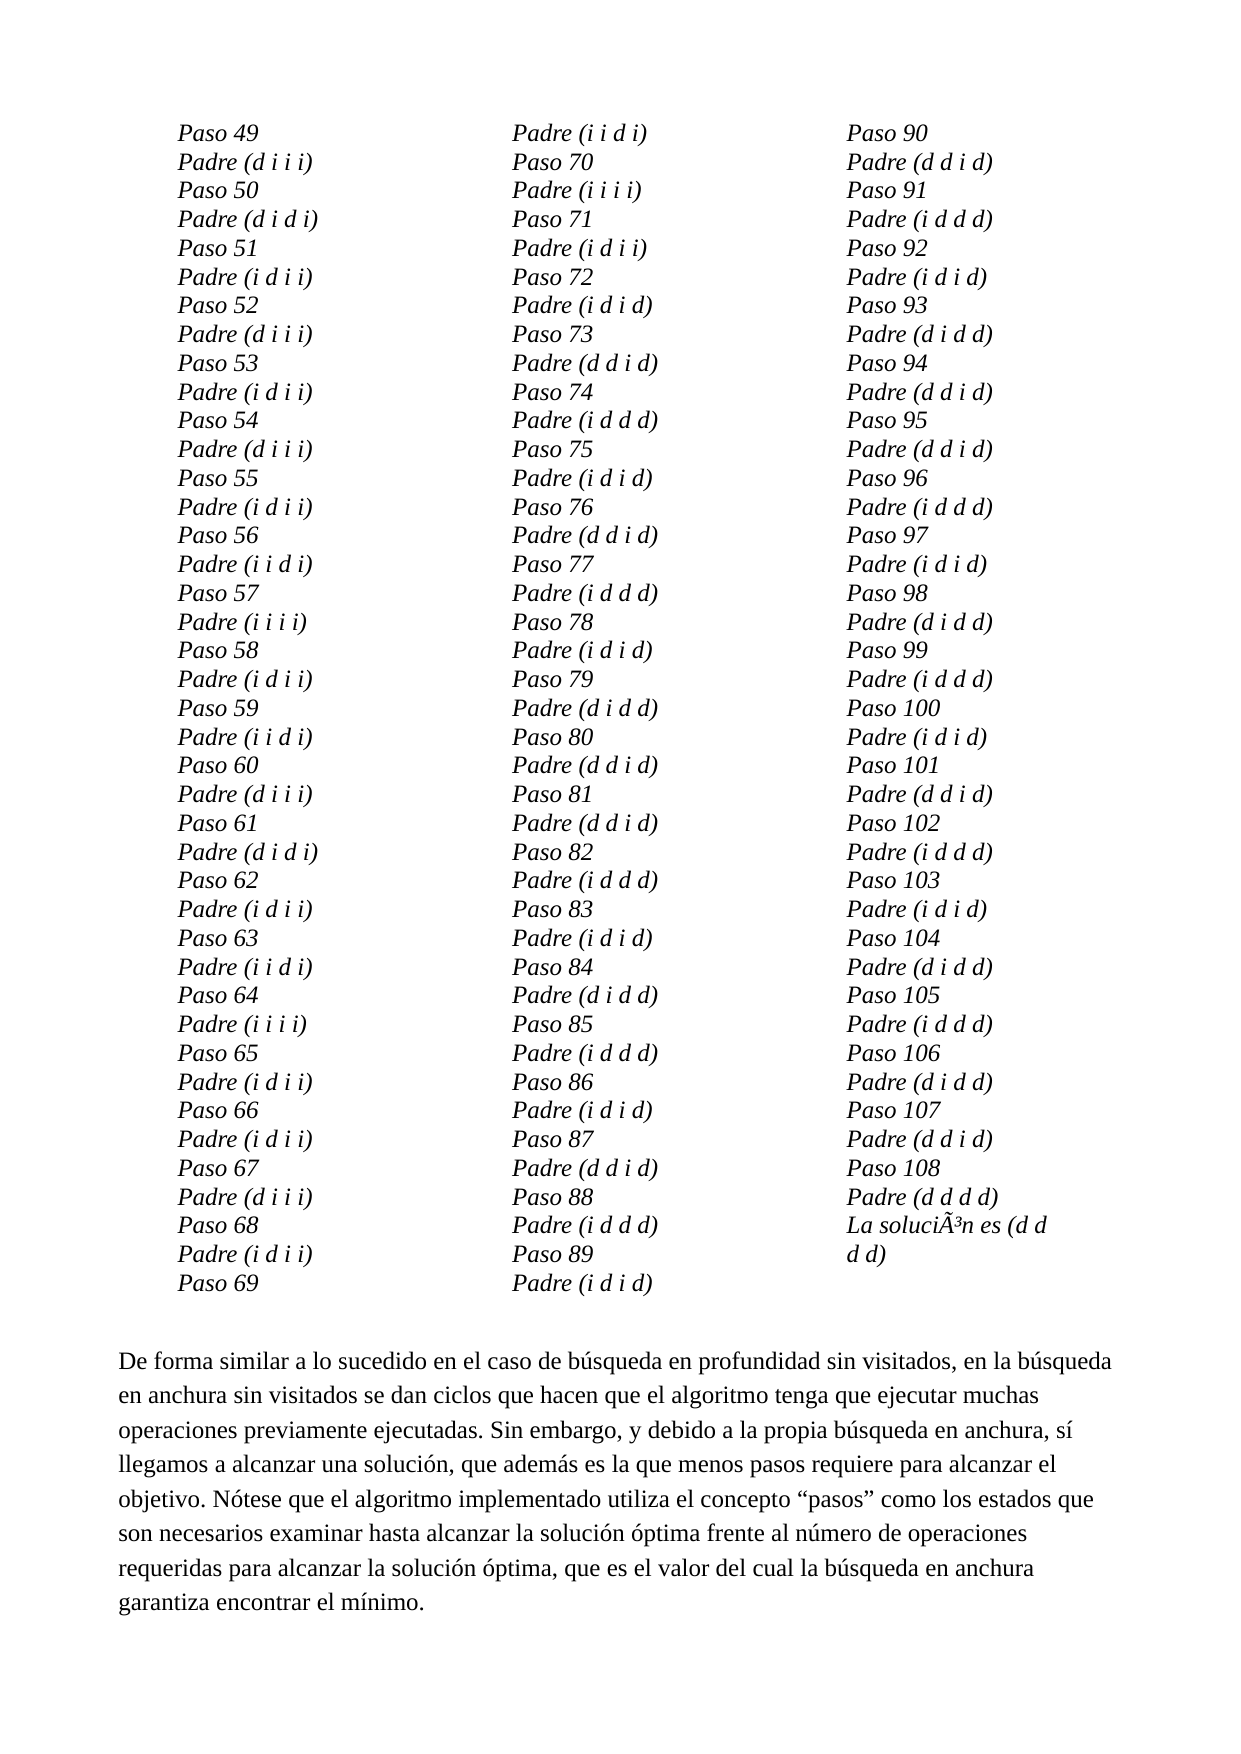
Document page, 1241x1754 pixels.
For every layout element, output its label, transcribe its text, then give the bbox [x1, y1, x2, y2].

text De forma similar a lo sucedido en el caso de búsqueda en profundidad sin visitados, en la búsqueda en anchura sin visitados se dan ciclos que hacen que el algoritmo tenga que ejecutar muchas operaciones previamente ejecutadas. Sin embargo, y debido a la propia búsqueda en anchura, sí llegamos a alcanzar una solución, que además es la que menos pasos requiere para alcanzar el objetivo. Nótese que el algoritmo implementado utiliza el concepto “pasos” como los estados que son necesarios examinar hasta alcanzar la solución óptima frente al número de operaciones requeridas para alcanzar la solución óptima, que es el valor del cual la búsqueda en anchura garantiza encontrar el mínimo. [118, 1346, 1122, 1616]
text Padre (i i d i) [177, 722, 394, 751]
text Paso 107 [846, 1096, 1063, 1124]
text Paso 93 [846, 291, 1063, 319]
text Padre (i d d d) [846, 204, 1063, 233]
text Paso 97 [846, 521, 1063, 549]
text Padre (d i i i) [177, 779, 394, 808]
text Paso 68 [177, 1211, 394, 1239]
text Padre (d i d d) [846, 952, 1063, 981]
text Paso 63 [177, 923, 394, 952]
text Padre (d i d d) [846, 1067, 1063, 1096]
text Padre (i d i i) [177, 492, 394, 521]
text Padre (i i d i) [512, 118, 728, 147]
text Padre (i d d d) [512, 578, 728, 607]
text Padre (i d d d) [846, 837, 1063, 866]
text Paso 72 [512, 262, 728, 291]
text Paso 92 [846, 233, 1063, 262]
text Paso 53 [177, 348, 394, 377]
text Paso 56 [177, 521, 394, 549]
text Padre (i d d d) [846, 1009, 1063, 1038]
text Padre (d d i d) [846, 434, 1063, 463]
text Padre (d i d d) [512, 981, 728, 1009]
text Padre (i d i i) [177, 1067, 394, 1096]
text Paso 82 [512, 837, 728, 866]
text Paso 75 [512, 434, 728, 463]
text Padre (d i i i) [177, 319, 394, 348]
text Paso 106 [846, 1038, 1063, 1067]
text Padre (d d i d) [512, 348, 728, 377]
text Padre (i d i d) [846, 262, 1063, 291]
text Paso 73 [512, 319, 728, 348]
text Paso 49 [177, 118, 394, 147]
text Padre (i i d i) [177, 952, 394, 981]
text Paso 54 [177, 406, 394, 434]
text Padre (d i d d) [846, 319, 1063, 348]
text Padre (d i i i) [177, 434, 394, 463]
text Padre (i d i d) [846, 894, 1063, 923]
text Paso 99 [846, 636, 1063, 664]
text Paso 83 [512, 894, 728, 923]
text Paso 67 [177, 1153, 394, 1182]
text Padre (i d i d) [512, 463, 728, 492]
text Paso 50 [177, 176, 394, 204]
text Paso 78 [512, 607, 728, 636]
text Padre (i d d d) [846, 492, 1063, 521]
text Paso 64 [177, 981, 394, 1009]
text Padre (d d i d) [512, 808, 728, 837]
text Padre (i d i i) [177, 894, 394, 923]
text Paso 57 [177, 578, 394, 607]
text Paso 66 [177, 1096, 394, 1124]
text Paso 52 [177, 291, 394, 319]
text Padre (d d i d) [512, 751, 728, 779]
text Paso 69 [177, 1268, 394, 1297]
text Paso 70 [512, 147, 728, 176]
text Paso 91 [846, 176, 1063, 204]
text Padre (d i d i) [177, 204, 394, 233]
text Padre (i d i d) [846, 722, 1063, 751]
text Paso 61 [177, 808, 394, 837]
text Paso 65 [177, 1038, 394, 1067]
text Paso 62 [177, 866, 394, 894]
text Paso 76 [512, 492, 728, 521]
text Padre (i d i i) [177, 1239, 394, 1268]
text Paso 100 [846, 693, 1063, 722]
text Padre (d i d d) [512, 693, 728, 722]
text Paso 94 [846, 348, 1063, 377]
text Paso 88 [512, 1182, 728, 1211]
text Padre (i d i i) [177, 262, 394, 291]
text Paso 80 [512, 722, 728, 751]
text Padre (i d d d) [846, 664, 1063, 693]
text Padre (i d i d) [512, 291, 728, 319]
text Padre (d d i d) [846, 779, 1063, 808]
text Paso 81 [512, 779, 728, 808]
text Padre (d i d d) [846, 607, 1063, 636]
text Padre (d d i d) [512, 521, 728, 549]
text Padre (i d i d) [846, 549, 1063, 578]
text Paso 101 [846, 751, 1063, 779]
text Paso 96 [846, 463, 1063, 492]
text Paso 108 [846, 1153, 1063, 1182]
text Padre (i d d d) [512, 866, 728, 894]
text Paso 85 [512, 1009, 728, 1038]
text Padre (i d i d) [512, 1096, 728, 1124]
text La soluciÃ³n es (d d d d) [846, 1211, 1063, 1268]
text Padre (i d i d) [512, 1268, 728, 1297]
text Padre (i i i i) [512, 176, 728, 204]
text Paso 55 [177, 463, 394, 492]
text Paso 59 [177, 693, 394, 722]
text Paso 102 [846, 808, 1063, 837]
text Paso 60 [177, 751, 394, 779]
text Padre (i i i i) [177, 1009, 394, 1038]
text Paso 51 [177, 233, 394, 262]
text Padre (i d i i) [177, 377, 394, 406]
text Paso 86 [512, 1067, 728, 1096]
text Padre (i d d d) [512, 1038, 728, 1067]
text Paso 58 [177, 636, 394, 664]
text Padre (i i d i) [177, 549, 394, 578]
text Padre (i d i d) [512, 636, 728, 664]
text Padre (d d i d) [846, 147, 1063, 176]
text Paso 77 [512, 549, 728, 578]
text Padre (d d d d) [846, 1182, 1063, 1211]
text Padre (i d d d) [512, 406, 728, 434]
text Padre (i i i i) [177, 607, 394, 636]
text Padre (d d i d) [846, 377, 1063, 406]
text Padre (i d i i) [512, 233, 728, 262]
text Paso 90 [846, 118, 1063, 147]
text Padre (i d d d) [512, 1211, 728, 1239]
text Paso 98 [846, 578, 1063, 607]
text Paso 105 [846, 981, 1063, 1009]
text Padre (d i d i) [177, 837, 394, 866]
text Paso 104 [846, 923, 1063, 952]
text Padre (i d i i) [177, 1124, 394, 1153]
text Padre (i d i i) [177, 664, 394, 693]
text Padre (d i i i) [177, 147, 394, 176]
text Paso 103 [846, 866, 1063, 894]
text Paso 87 [512, 1124, 728, 1153]
text Paso 84 [512, 952, 728, 981]
text Paso 89 [512, 1239, 728, 1268]
text Paso 95 [846, 406, 1063, 434]
text Paso 74 [512, 377, 728, 406]
text Paso 71 [512, 204, 728, 233]
text Padre (i d i d) [512, 923, 728, 952]
text Padre (d i i i) [177, 1182, 394, 1211]
text Paso 79 [512, 664, 728, 693]
text Padre (d d i d) [512, 1153, 728, 1182]
text Padre (d d i d) [846, 1124, 1063, 1153]
